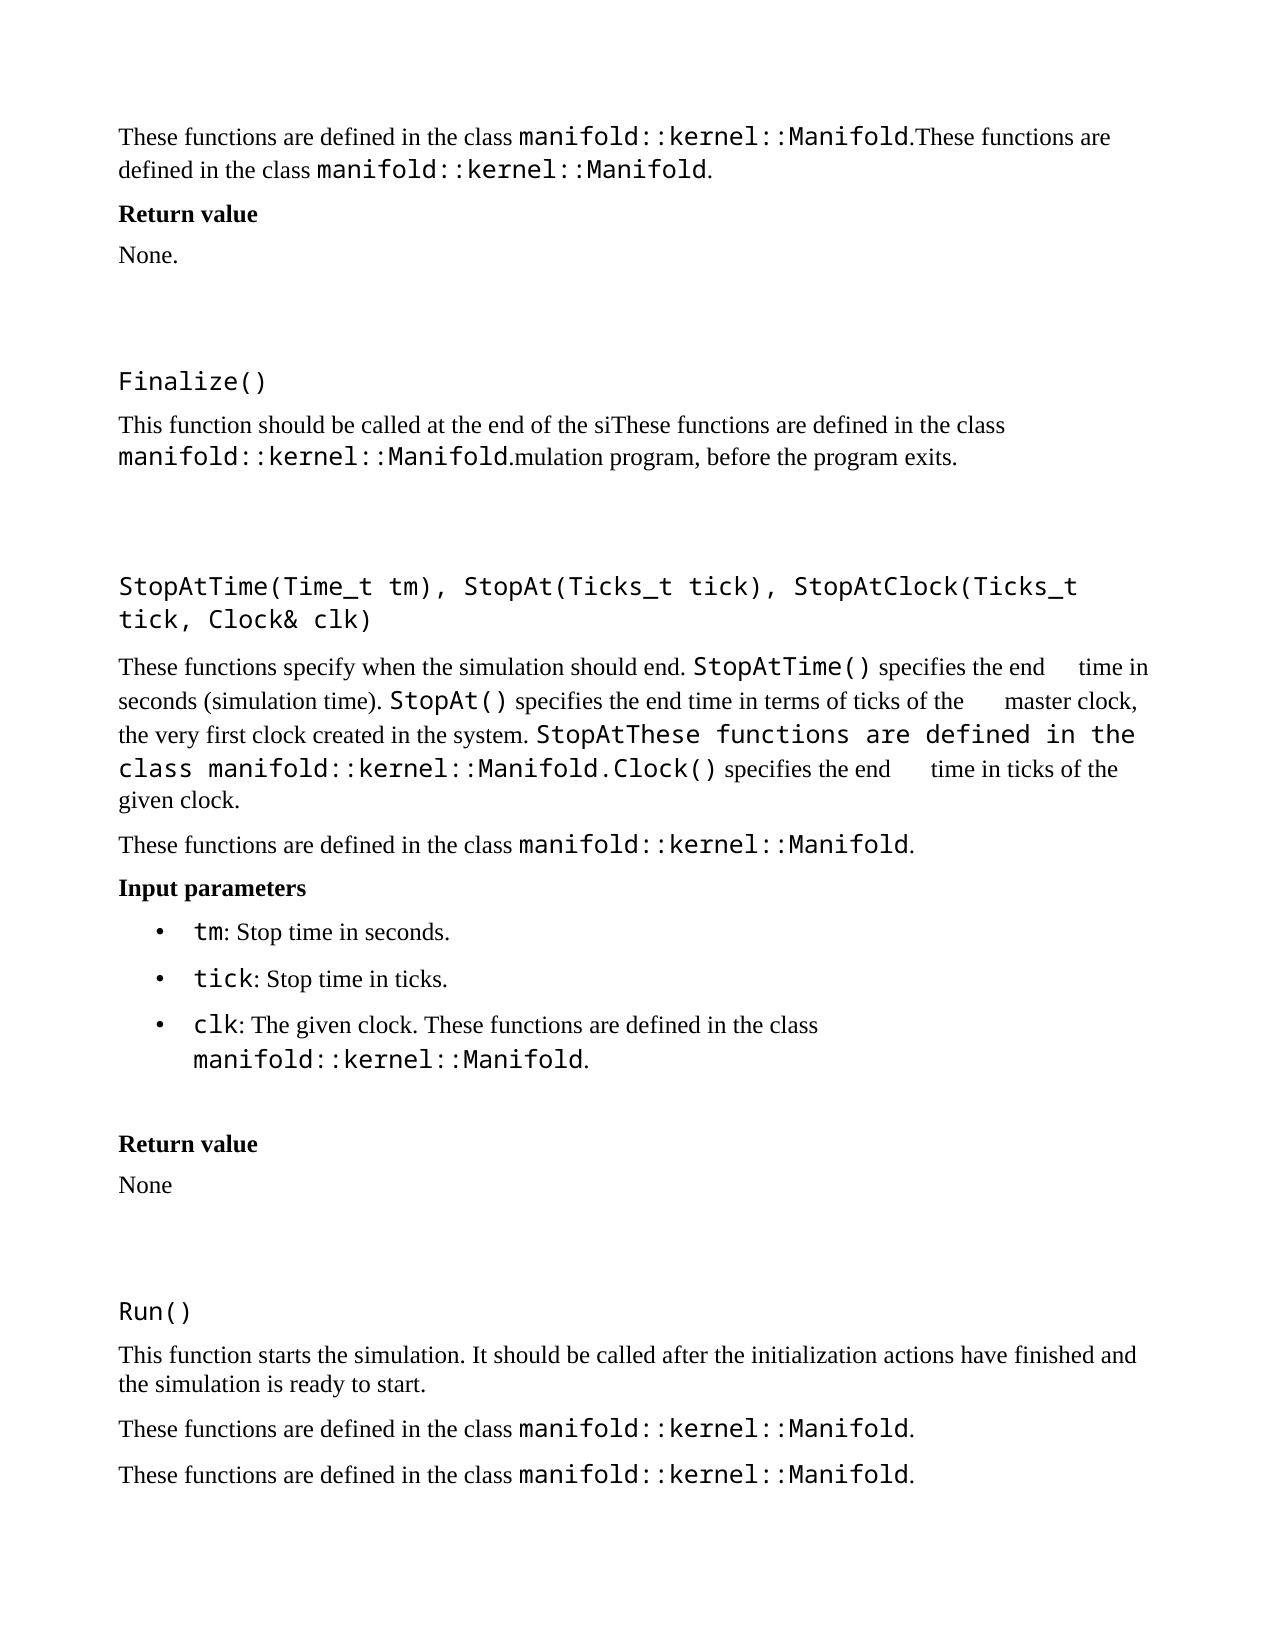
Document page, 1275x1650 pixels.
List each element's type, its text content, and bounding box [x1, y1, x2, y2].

text These functions specify when the simulation should end. StopAtTime() specifies the end time in seconds (simulation time). StopAt() specifies the end time in terms of ticks of the master clock, the very first clock created in the system. StopAtThese functions are defined in the class manifold::kernel::Manifold.Clock() specifies the end time in ticks of the given clock. [118, 649, 1157, 814]
text Finalize() [118, 364, 1157, 398]
text This function starts the simulation. It should be called after the initialization actions have finished and the simulation is ready to start. [118, 1341, 1157, 1398]
text These functions are defined in the class manifold::kernel::Manifold. [118, 1457, 1157, 1491]
list tm: Stop time in seconds. [156, 914, 1157, 948]
list clk: The given clock. These functions are defined in the class manifold::kernel::Manifold. [156, 1007, 1157, 1075]
text Return value [118, 1129, 1157, 1158]
text Input parameters [118, 873, 1157, 902]
text These functions are defined in the class manifold::kernel::Manifold. [118, 826, 1157, 860]
text Run() [118, 1294, 1157, 1328]
list tick: Stop time in ticks. [156, 961, 1157, 995]
text Return value [118, 199, 1157, 227]
text These functions are defined in the class manifold::kernel::Manifold. [118, 1411, 1157, 1445]
text None [118, 1170, 1157, 1199]
text StopAtTime(Time_t tm), StopAt(Ticks_t tick), StopAtClock(Ticks_t tick, Clock& clk) [118, 568, 1157, 636]
text This function should be called at the end of the siThese functions are defined in the class manifold::kernel::Manifold.mulation program, before the program exits. [118, 410, 1157, 473]
text None. [118, 240, 1157, 269]
text These functions are defined in the class manifold::kernel::Manifold.These functions are defined in the class manifold::kernel::Manifold. [118, 118, 1157, 186]
